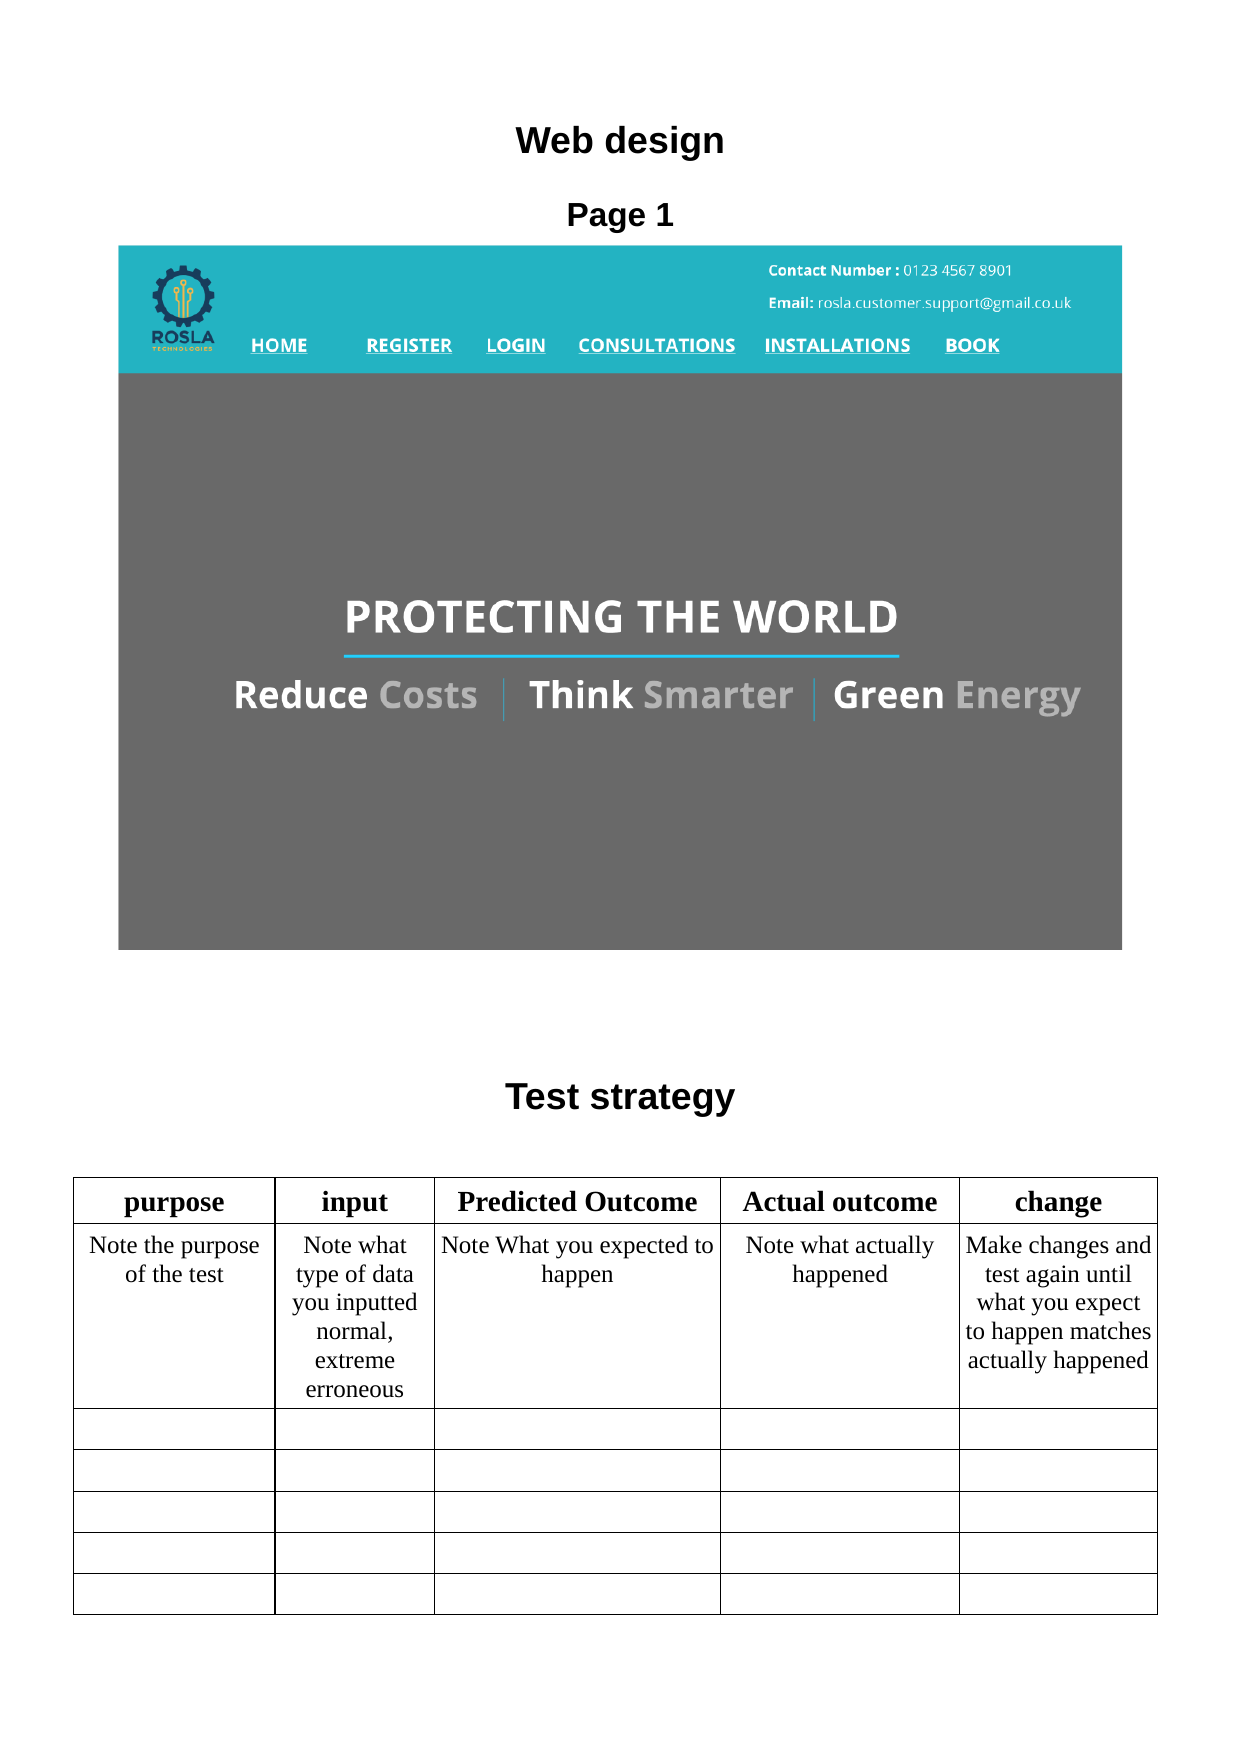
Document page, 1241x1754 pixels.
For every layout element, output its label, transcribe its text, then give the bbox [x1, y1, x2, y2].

table_cell [960, 1492, 1157, 1532]
table_cell [74, 1492, 274, 1532]
table_cell [721, 1409, 959, 1449]
table_cell [435, 1450, 720, 1491]
table_cell Note what type of data you inputted normal, extreme erroneous [276, 1224, 434, 1408]
table_header Predicted Outcome [435, 1178, 720, 1223]
table_cell [960, 1450, 1157, 1491]
subtitle Web design [118, 118, 1122, 161]
table_cell [276, 1492, 434, 1532]
subtitle Page 1 [118, 194, 1122, 233]
table_cell [276, 1450, 434, 1491]
table_cell [276, 1409, 434, 1449]
table_cell [74, 1450, 274, 1491]
table_cell [960, 1574, 1157, 1614]
table_cell [435, 1492, 720, 1532]
table_cell [74, 1533, 274, 1573]
table_header change [960, 1178, 1157, 1223]
table_cell [960, 1409, 1157, 1449]
table_cell [435, 1409, 720, 1449]
table_cell Make changes and test again until what you expect to happen matches actually happened [960, 1224, 1157, 1408]
table_header Actual outcome [721, 1178, 959, 1223]
table_cell Note What you expected to happen [435, 1224, 720, 1408]
table_cell [721, 1492, 959, 1532]
table_cell [74, 1574, 274, 1614]
subtitle Test strategy [118, 1074, 1122, 1117]
table_cell [721, 1533, 959, 1573]
picture [118, 245, 1123, 950]
table_header input [276, 1178, 434, 1223]
table_cell [721, 1574, 959, 1614]
table_cell [721, 1450, 959, 1491]
table_cell Note the purpose of the test [74, 1224, 274, 1408]
table_cell [435, 1533, 720, 1573]
table_cell [276, 1574, 434, 1614]
table_cell [960, 1533, 1157, 1573]
table_cell [435, 1574, 720, 1614]
table_cell [74, 1409, 274, 1449]
table_cell Note what actually happened [721, 1224, 959, 1408]
table_cell [276, 1533, 434, 1573]
table_header purpose [74, 1178, 274, 1223]
